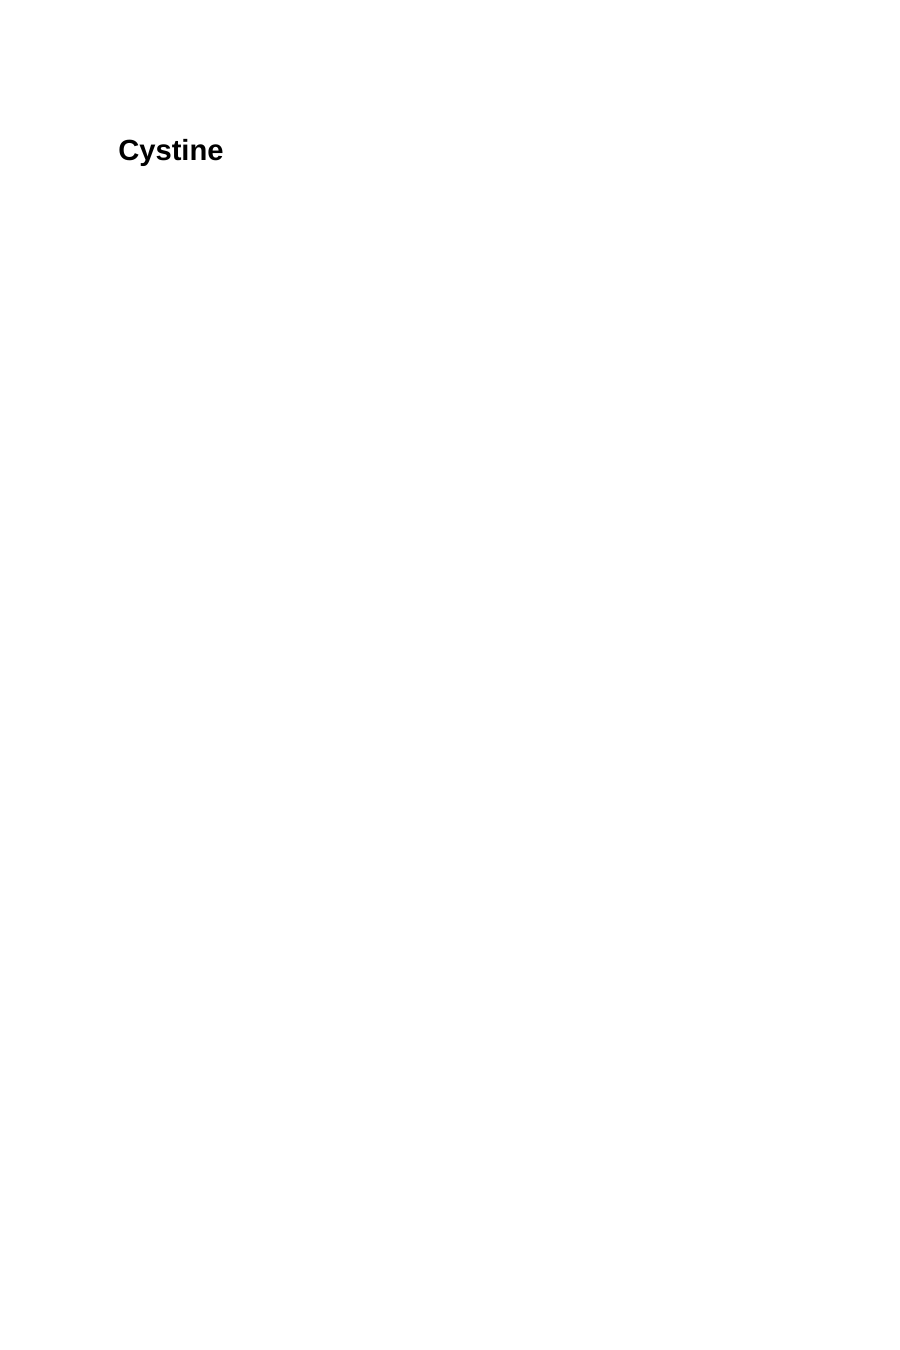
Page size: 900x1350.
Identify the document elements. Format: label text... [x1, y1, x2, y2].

subtitle Cystine [118, 133, 782, 166]
